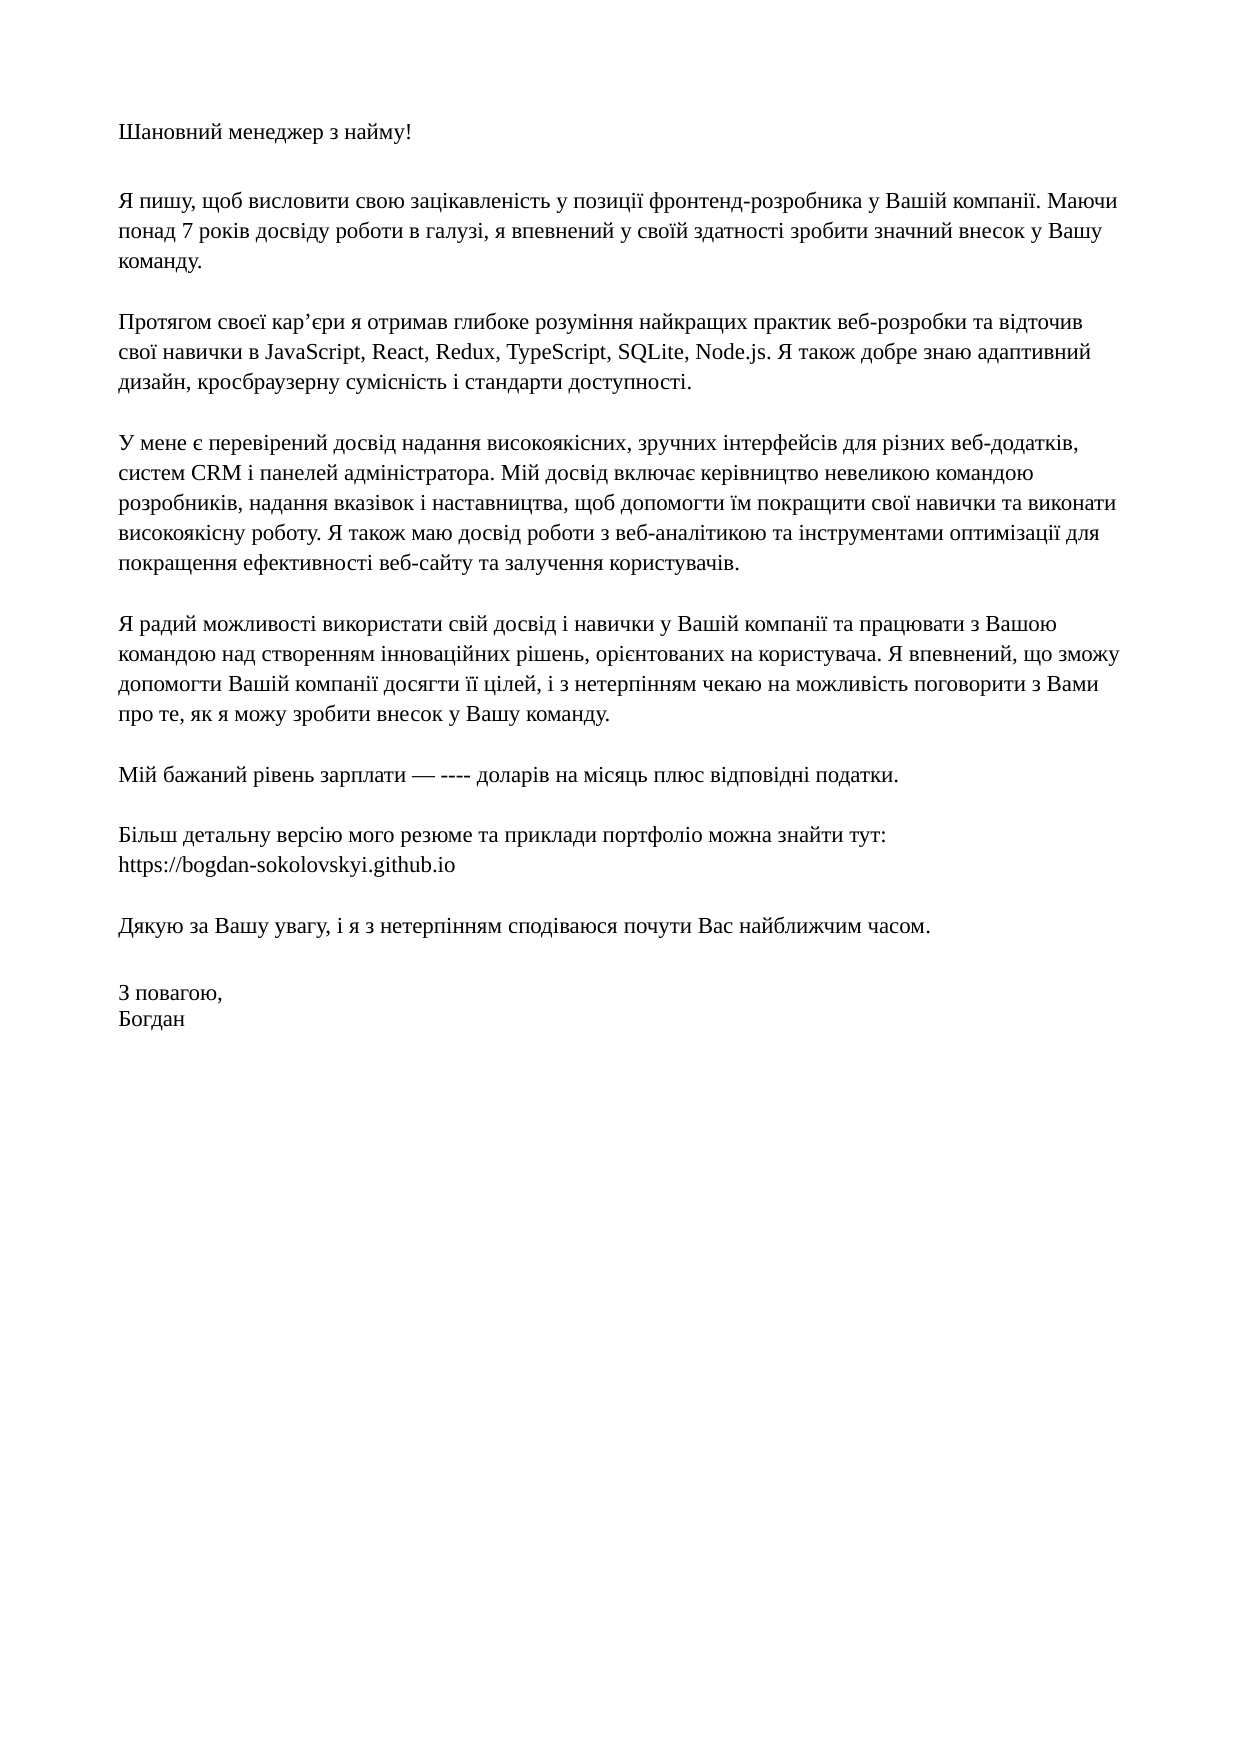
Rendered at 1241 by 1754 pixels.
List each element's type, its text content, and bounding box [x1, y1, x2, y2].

text Протягом своєї кар’єри я отримав глибоке розуміння найкращих практик веб-розробки та відточив свої навички в JavaScript, React, Redux, TypeScript, SQLite, Node.js. Я також добре знаю адаптивний дизайн, кросбраузерну сумісність і стандарти доступності. [118, 308, 1122, 394]
text Я радий можливості використати свій досвід і навички у Вашій компанії та працювати з Вашою командою над створенням інноваційних рішень, орієнтованих на користувача. Я впевнений, що зможу допомогти Вашій компанії досягти її цілей, і з нетерпінням чекаю на можливість поговорити з Вами про те, як я можу зробити внесок у Вашу команду. [118, 610, 1122, 727]
text Мій бажаний рівень зарплати — ---- доларів на місяць плюс відповідні податки. [118, 761, 1122, 787]
text https://bogdan-sokolovskyi.github.io [118, 851, 1122, 878]
text Богдан [118, 1006, 1122, 1032]
text У мене є перевірений досвід надання високоякісних, зручних інтерфейсів для різних веб-додатків, систем CRM і панелей адміністратора. Мій досвід включає керівництво невеликою командою розробників, надання вказівок і наставництва, щоб допомогти їм покращити свої навички та виконати високоякісну роботу. Я також маю досвід роботи з веб-аналітикою та інструментами оптимізації для покращення ефективності веб-сайту та залучення користувачів. [118, 428, 1122, 576]
text Дякую за Вашу увагу, і я з нетерпінням сподіваюся почути Вас найближчим часом. [118, 912, 1122, 938]
text Я пишу, щоб висловити свою зацікавленість у позиції фронтенд-розробника у Вашій компанії. Маючи понад 7 років досвіду роботи в галузі, я впевнений у своїй здатності зробити значний внесок у Вашу команду. [118, 187, 1122, 274]
text Більш детальну версію мого резюме та приклади портфоліо можна знайти тут: [118, 821, 1122, 848]
text Шановний менеджер з найму! [118, 118, 1131, 144]
text З повагою, [118, 979, 1122, 1006]
